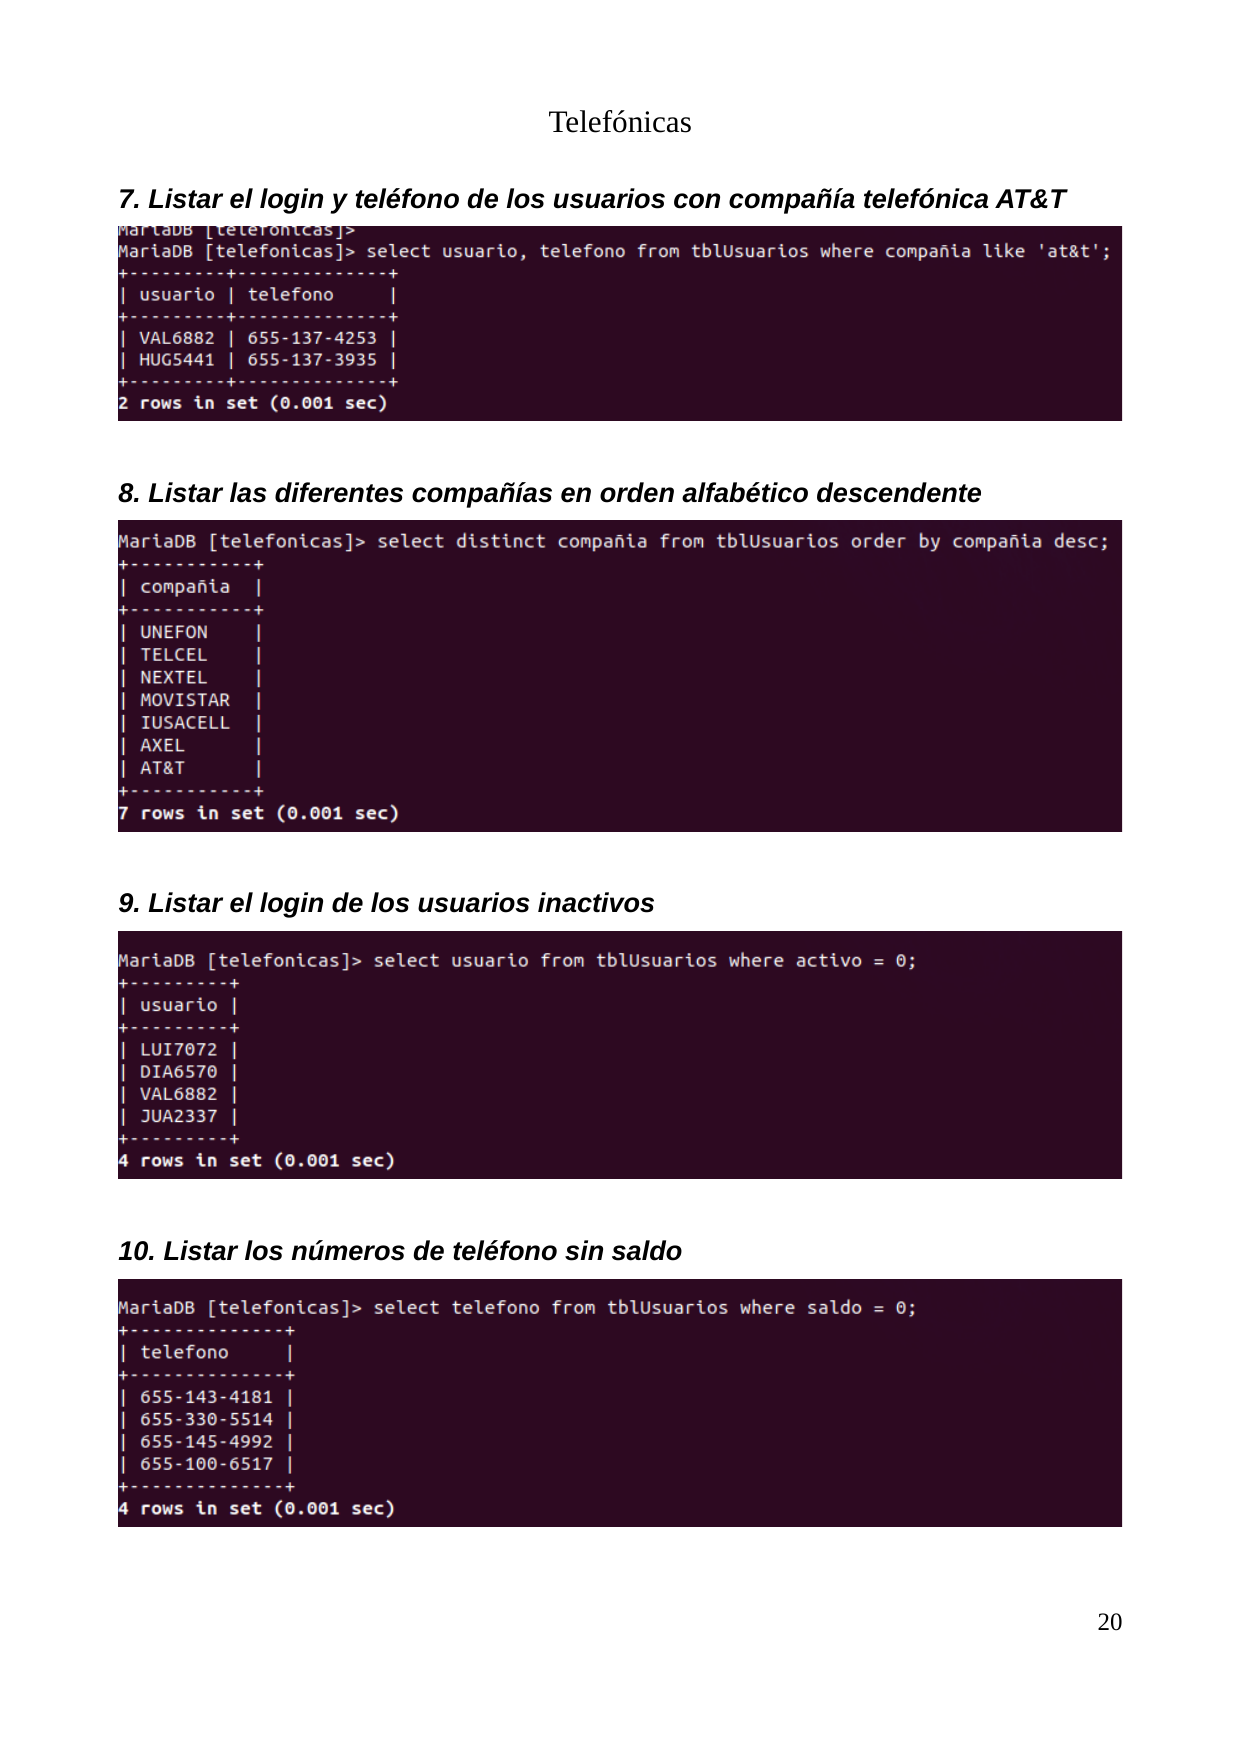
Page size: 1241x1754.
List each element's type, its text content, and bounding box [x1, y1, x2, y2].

picture [118, 520, 1123, 832]
picture [118, 1279, 1123, 1527]
picture [118, 226, 1123, 421]
subtitle 7. Listar el login y teléfono de los usuarios con compañía telefónica AT&T [118, 183, 1122, 214]
picture [118, 931, 1123, 1179]
subtitle 10. Listar los números de teléfono sin saldo [118, 1235, 1122, 1267]
subtitle 8. Listar las diferentes compañías en orden alfabético descendente [118, 477, 1122, 508]
subtitle 9. Listar el login de los usuarios inactivos [118, 887, 1122, 919]
